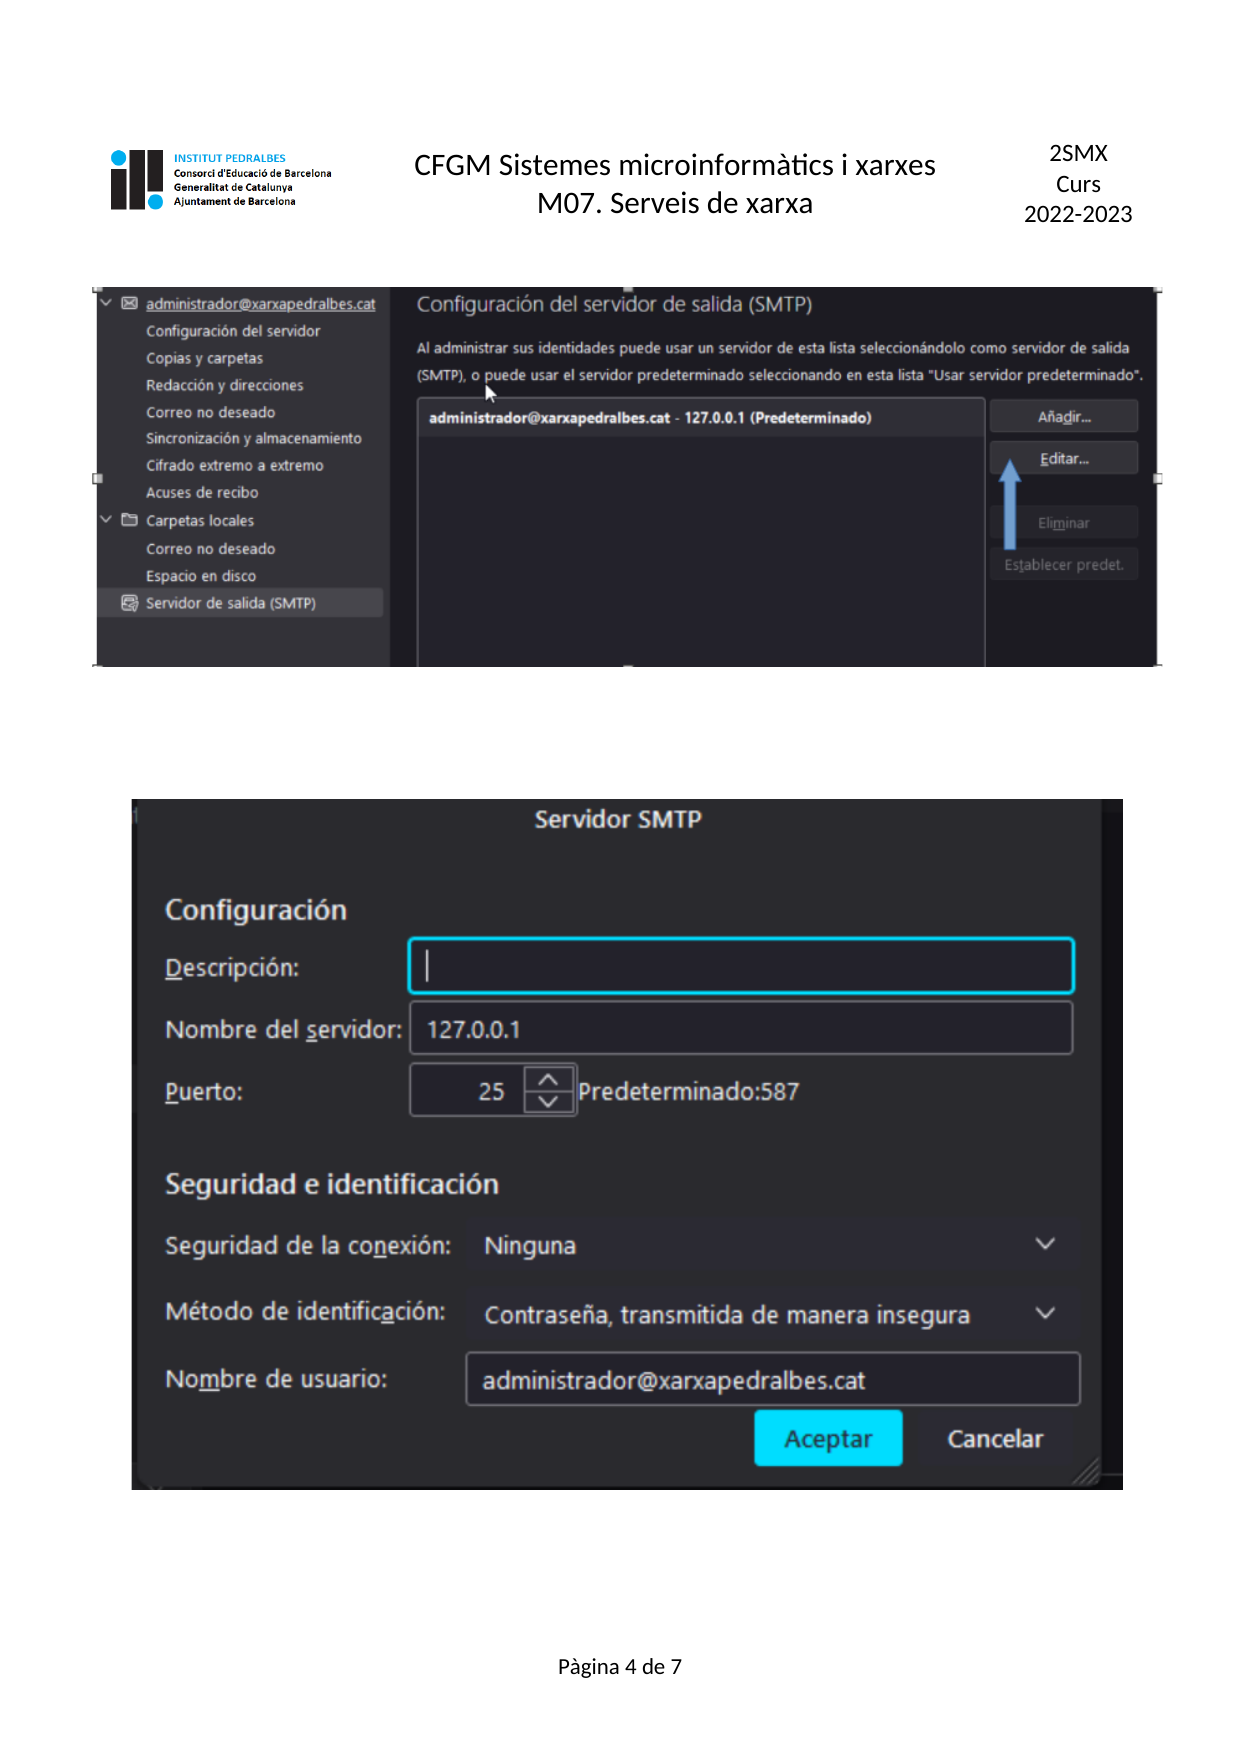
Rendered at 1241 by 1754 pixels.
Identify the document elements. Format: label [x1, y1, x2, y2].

picture [107, 148, 338, 213]
picture [92, 287, 1163, 667]
picture [131, 799, 1123, 1490]
